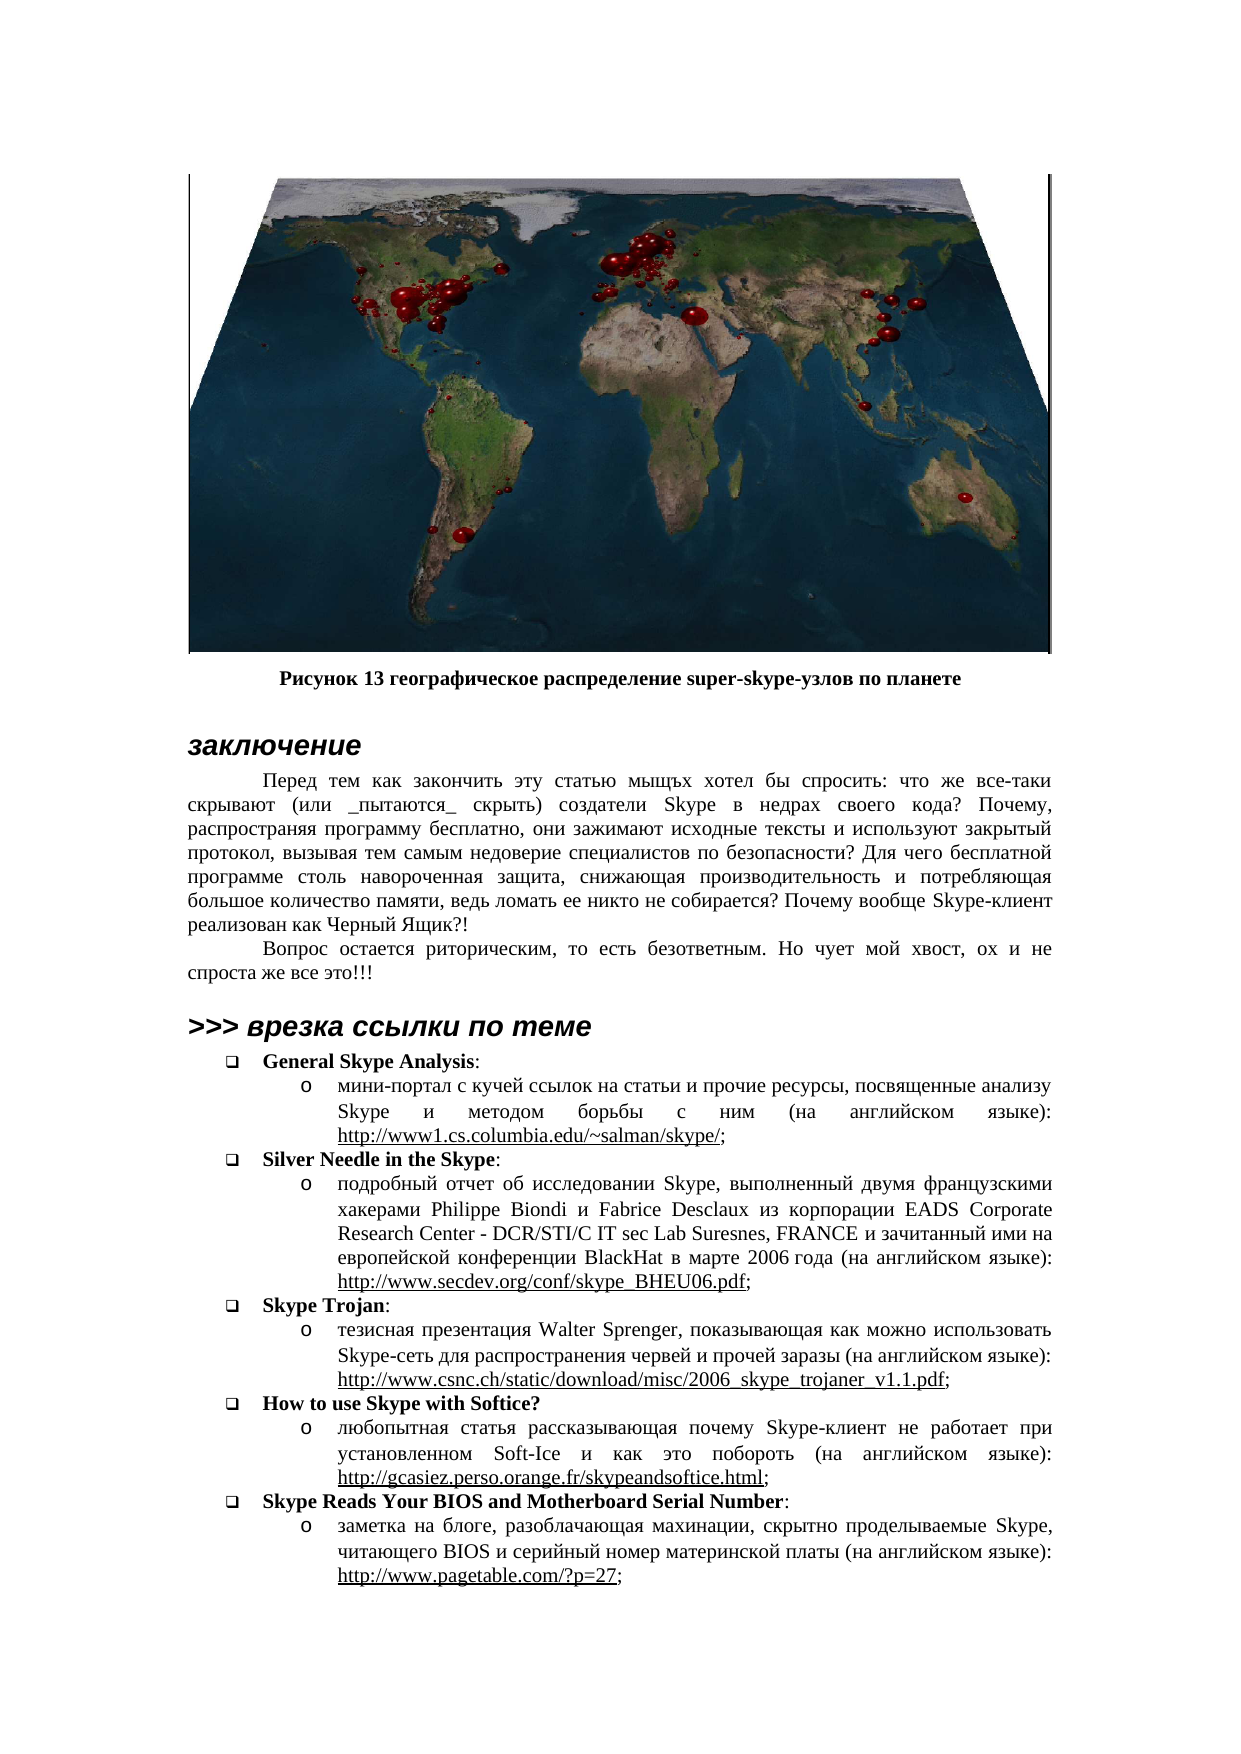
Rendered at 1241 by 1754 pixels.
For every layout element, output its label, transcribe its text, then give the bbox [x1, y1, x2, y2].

list General Skype Analysis: [225, 1049, 1053, 1073]
list любопытная статья рассказывающая почему Skype-клиент не работает при установленном Soft-Ice и как это побороть (на английском языке): http://gcasiez.perso.orange.fr/skypeandsoftice.html; [300, 1415, 1053, 1489]
text Перед тем как закончить эту статью мыщъх хотел бы спросить: что же все-таки скрывают (или _пытаются_ скрыть) создатели Skype в недрах своего кода? Почему, распространяя программу бесплатно, они зажимают исходные тексты и используют закрытый протокол, вызывая тем самым недоверие специалистов по безопасности? Для чего бесплатной программе столь навороченная защита, снижающая производительность и потребляющая большое количество памяти, ведь ломать ее никто не собирается? Почему вообще Skype-клиент реализован как Черный Ящик?! [187, 768, 1053, 936]
list заметка на блоге, разоблачающая махинации, скрытно проделываемые Skype, читающего BIOS и серийный номер материнской платы (на английском языке): http://www.pagetable.com/?p=27; [300, 1513, 1053, 1587]
list мини-портал с кучей ссылок на статьи и прочие ресурсы, посвященные анализу Skype и методом борьбы с ним (на английском языке): http://www1.cs.columbia.edu/~salman/skype/; [300, 1073, 1053, 1147]
subtitle заключение [187, 728, 1053, 761]
text Вопрос остается риторическим, то есть безответным. Но чует мой хвост, ох и не спроста же все это!!! [187, 936, 1053, 984]
list тезисная презентация Walter Sprenger, показывающая как можно использовать Skype-сеть для распространения червей и прочей заразы (на английском языке): http://www.csnc.ch/static/download/misc/2006_skype_trojaner_v1.1.pdf; [300, 1317, 1053, 1391]
list Skype Reads Your BIOS and Motherboard Serial Number: [225, 1489, 1053, 1513]
list Silver Needle in the Skype: [225, 1147, 1053, 1171]
picture [188, 174, 1052, 654]
list How to use Skype with Softice? [225, 1391, 1053, 1415]
subtitle >>> врезка ссылки по теме [187, 1009, 1053, 1043]
list подробный отчет об исследовании Skype, выполненный двумя французскими хакерами Philippe Biondi и Fabrice Desclaux из корпорации EADS Corporate Research Center - DCR/STI/C IT sec Lab Suresnes, FRANCE и зачитанный ими на европейской конференции BlackHat в марте 2006 года (на английском языке): http://www.secdev.org/conf/skype_BHEU06.pdf; [300, 1171, 1053, 1293]
list Skype Trojan: [225, 1293, 1053, 1317]
text Рисунок 13 географическое распределение super-skype-узлов по планете [187, 666, 1053, 690]
